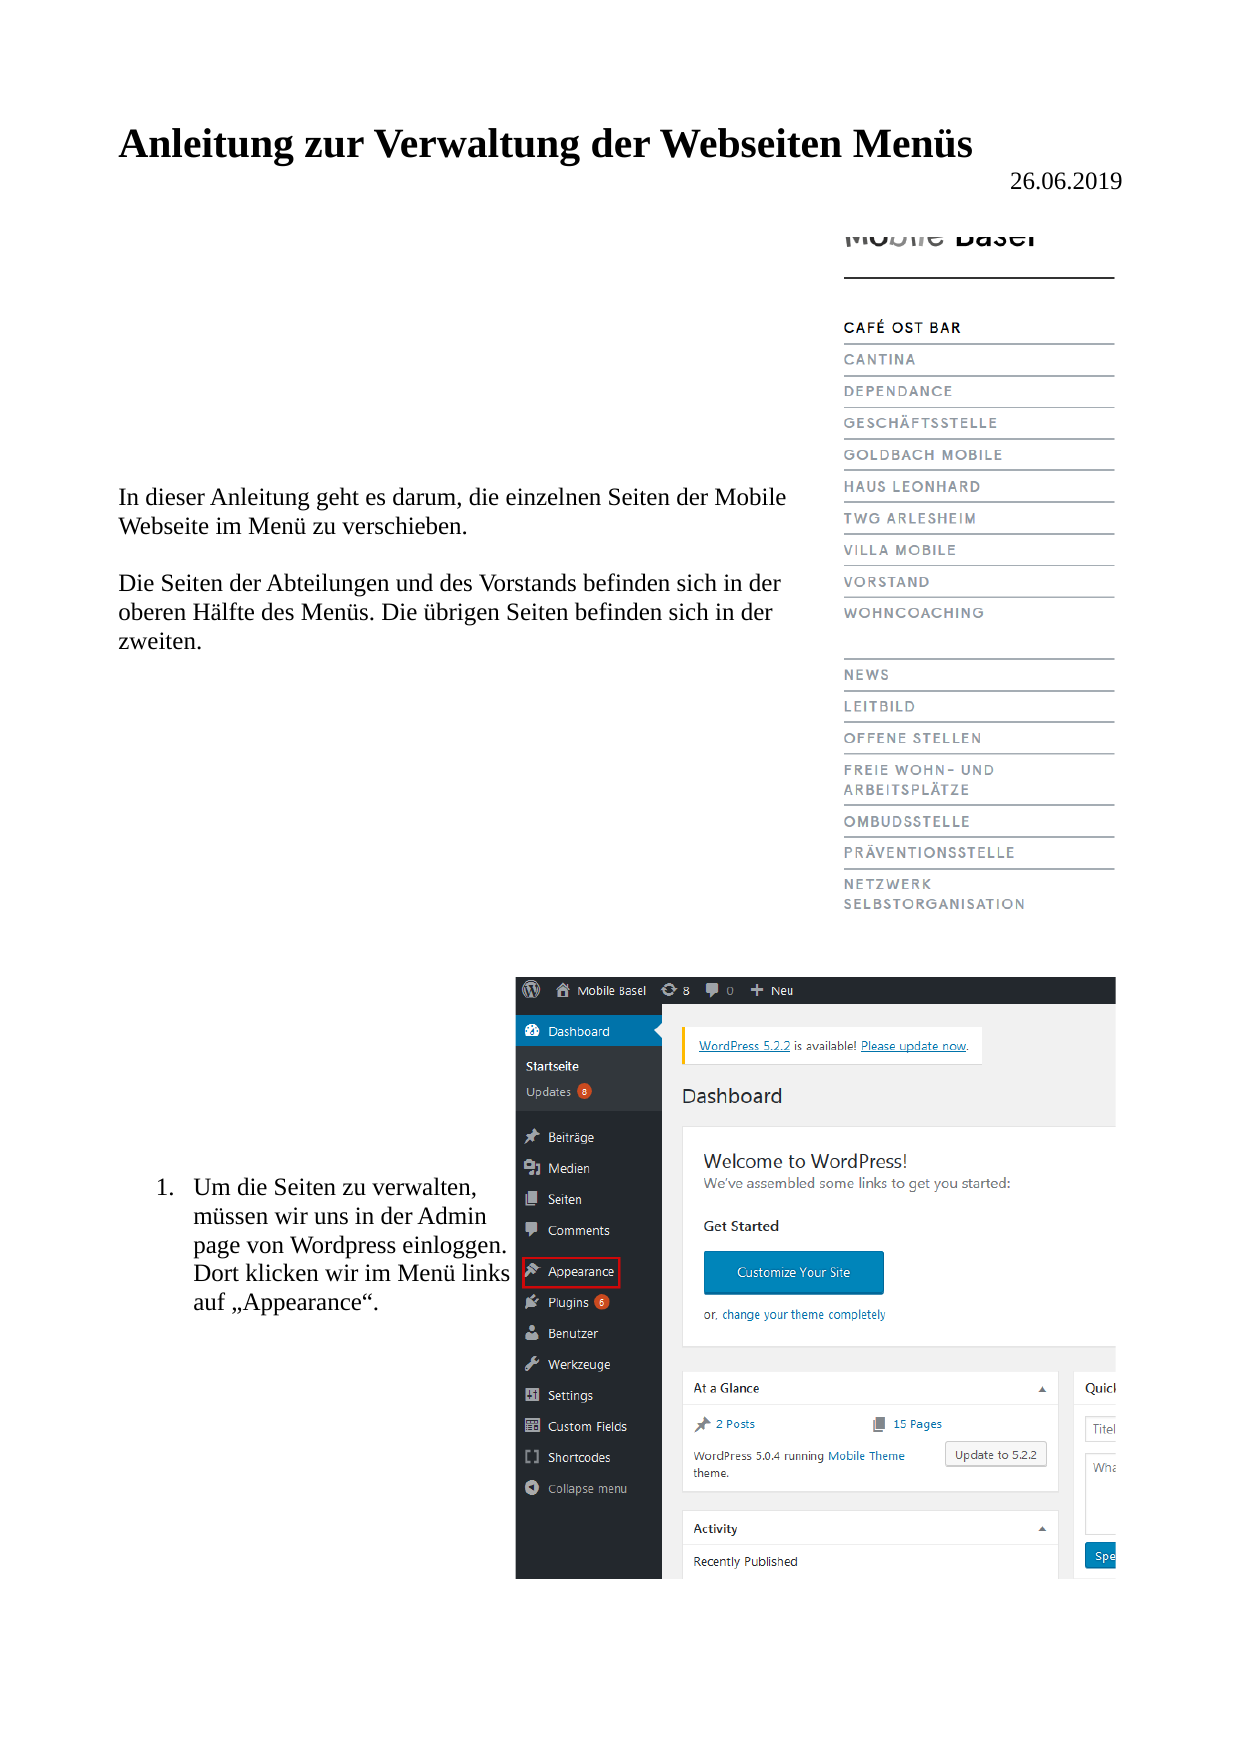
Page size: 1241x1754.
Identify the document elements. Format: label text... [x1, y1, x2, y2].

list Um die Seiten zu verwalten, müssen wir uns in der Admin page von Wordpress einloggen. Dort klicken wir im Menü links auf „Appearance“. [156, 1172, 515, 1316]
picture [526, 1025, 538, 1035]
text Die Seiten der Abteilungen und des Vorstands befinden sich in der oberen Hälfte des Menüs. Die übrigen Seiten befinden sich in der zweiten. [118, 568, 826, 655]
text 26.06.2019 [118, 166, 1122, 195]
text In dieser Anleitung geht es darum, die einzelnen Seiten der Mobile Webseite im Menü zu verschieben. [118, 482, 826, 540]
text Anleitung zur Verwaltung der Webseiten Menüs [118, 118, 1122, 166]
picture [826, 237, 1120, 925]
picture [515, 977, 1116, 1579]
